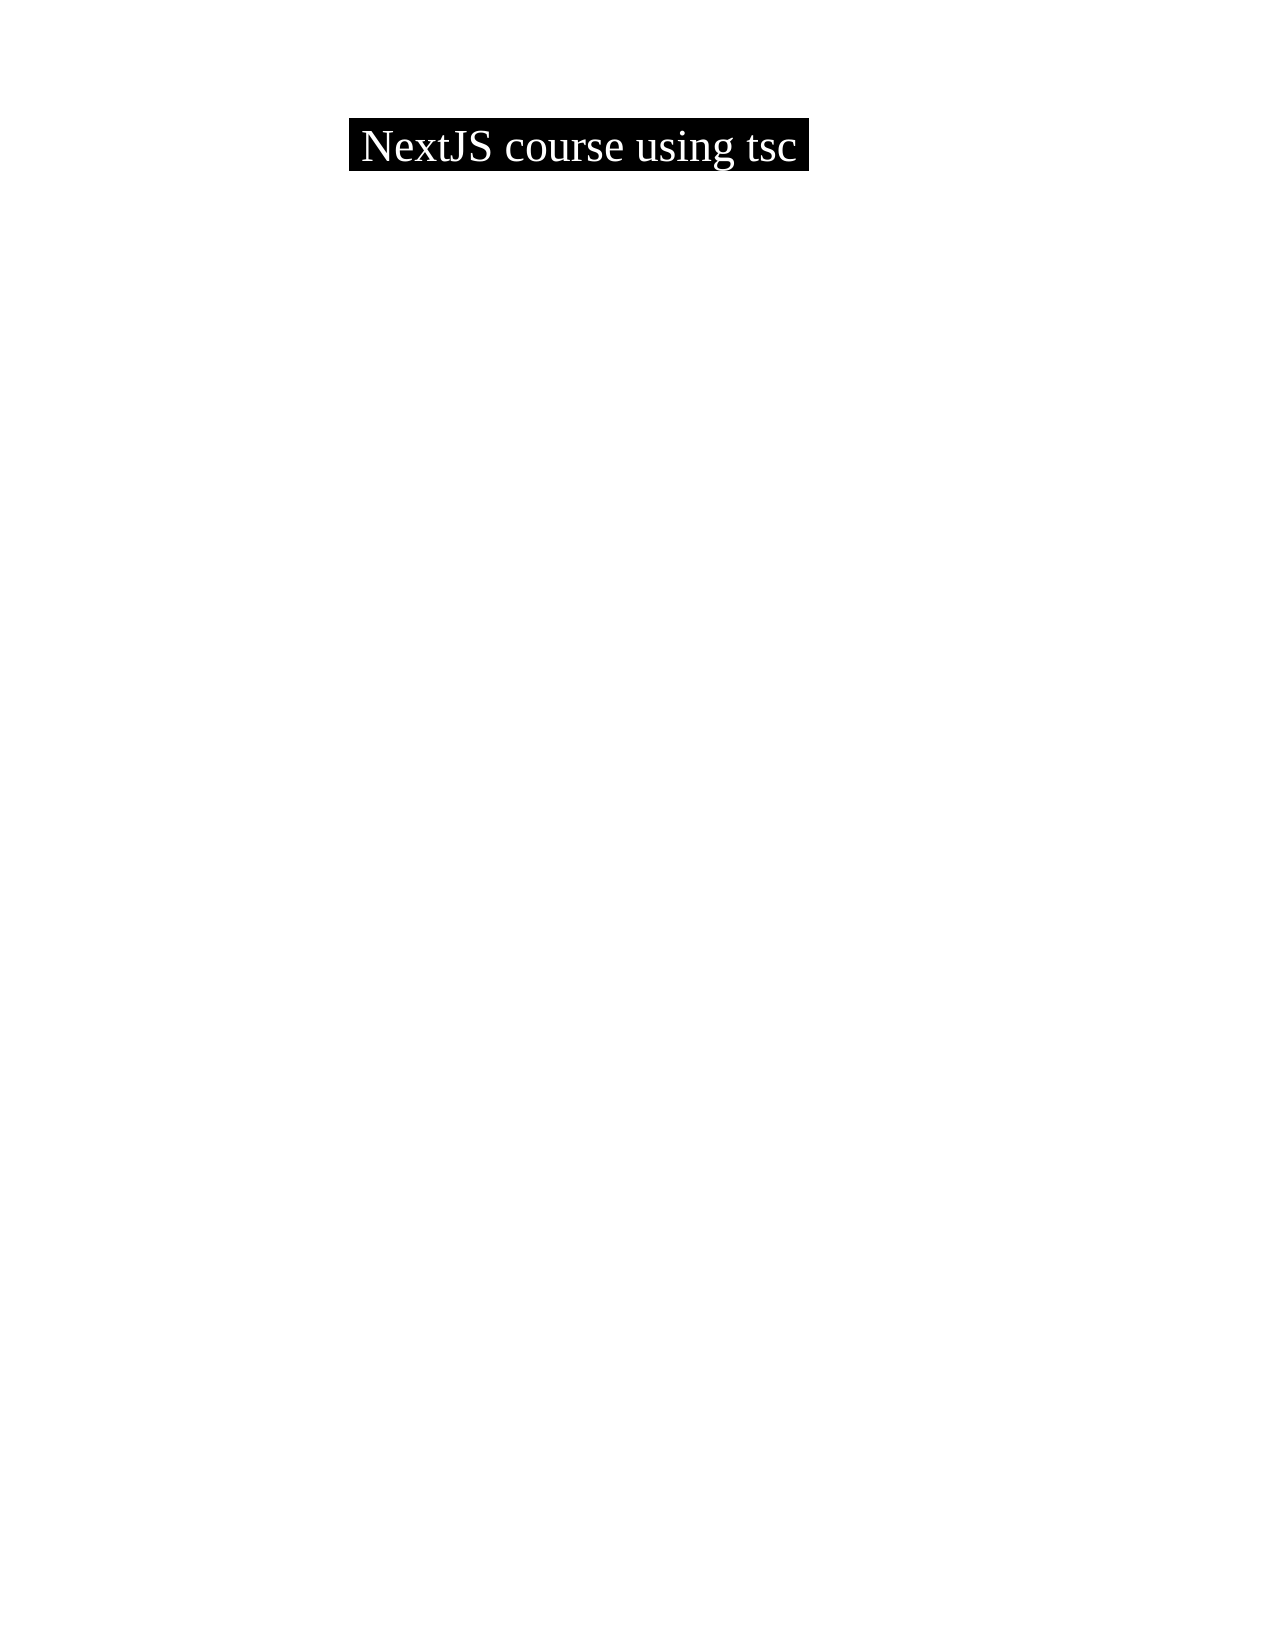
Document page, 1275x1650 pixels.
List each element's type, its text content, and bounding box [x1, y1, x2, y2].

text NextJS course using tsc [118, 118, 1157, 171]
